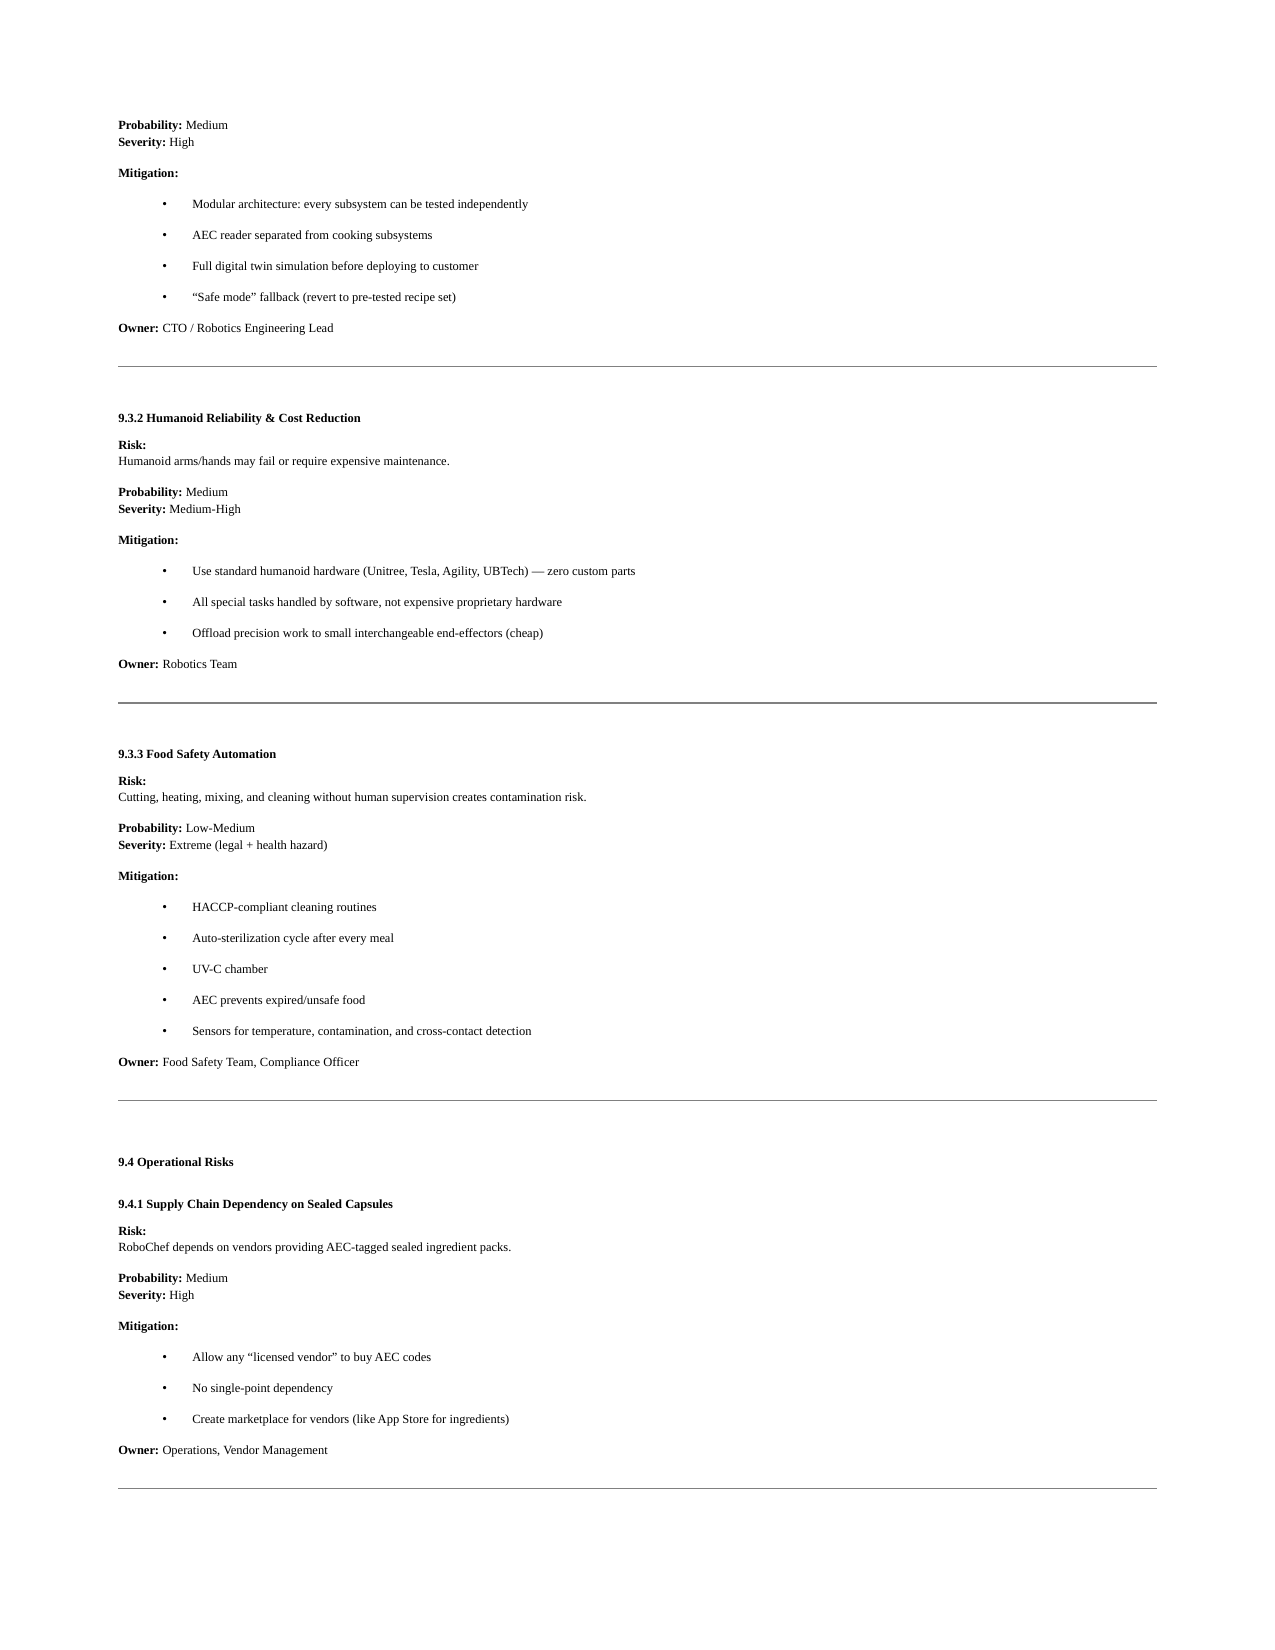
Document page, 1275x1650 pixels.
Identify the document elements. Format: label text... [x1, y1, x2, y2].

text Risk: Humanoid arms/hands may fail or require expensive maintenance. [118, 438, 1157, 468]
text Probability: Medium Severity: Medium-High [118, 485, 1157, 516]
text Owner: Operations, Vendor Management [118, 1443, 1157, 1457]
list Offload precision work to small interchangeable end-effectors (cheap) [162, 626, 1157, 640]
list Auto-sterilization cycle after every meal [162, 931, 1157, 945]
list Create marketplace for vendors (like App Store for ingredients) [162, 1412, 1157, 1426]
list “Safe mode” fallback (revert to pre-tested recipe set) [162, 290, 1157, 304]
text Mitigation: [118, 166, 1157, 180]
list No single-point dependency [162, 1381, 1157, 1395]
list HACCP-compliant cleaning routines [162, 899, 1157, 914]
subtitle 9.3.2 Humanoid Reliability & Cost Reduction [118, 411, 1157, 425]
text Owner: Robotics Team [118, 657, 1157, 671]
text Probability: Medium Severity: High [118, 118, 1157, 149]
text Mitigation: [118, 1318, 1157, 1333]
text Mitigation: [118, 533, 1157, 547]
list AEC reader separated from cooking subsystems [162, 228, 1157, 242]
subtitle 9.4 Operational Risks [118, 1155, 1157, 1169]
text Probability: Medium Severity: High [118, 1271, 1157, 1302]
list Modular architecture: every subsystem can be tested independently [162, 197, 1157, 211]
text Mitigation: [118, 868, 1157, 883]
list UV-C chamber [162, 962, 1157, 976]
list Allow any “licensed vendor” to buy AEC codes [162, 1349, 1157, 1364]
text Owner: CTO / Robotics Engineering Lead [118, 321, 1157, 335]
list All special tasks handled by software, not expensive proprietary hardware [162, 595, 1157, 609]
list Full digital twin simulation before deploying to customer [162, 259, 1157, 273]
list AEC prevents expired/unsafe food [162, 993, 1157, 1007]
list Sensors for temperature, contamination, and cross-contact detection [162, 1024, 1157, 1038]
text Risk: RoboChef depends on vendors providing AEC-tagged sealed ingredient packs. [118, 1223, 1157, 1254]
text Probability: Low-Medium Severity: Extreme (legal + health hazard) [118, 821, 1157, 852]
subtitle 9.3.3 Food Safety Automation [118, 747, 1157, 761]
list Use standard humanoid hardware (Unitree, Tesla, Agility, UBTech) — zero custom parts [162, 564, 1157, 578]
text Owner: Food Safety Team, Compliance Officer [118, 1055, 1157, 1069]
subtitle 9.4.1 Supply Chain Dependency on Sealed Capsules [118, 1197, 1157, 1211]
text Risk: Cutting, heating, mixing, and cleaning without human supervision creates contamination risk. [118, 773, 1157, 804]
